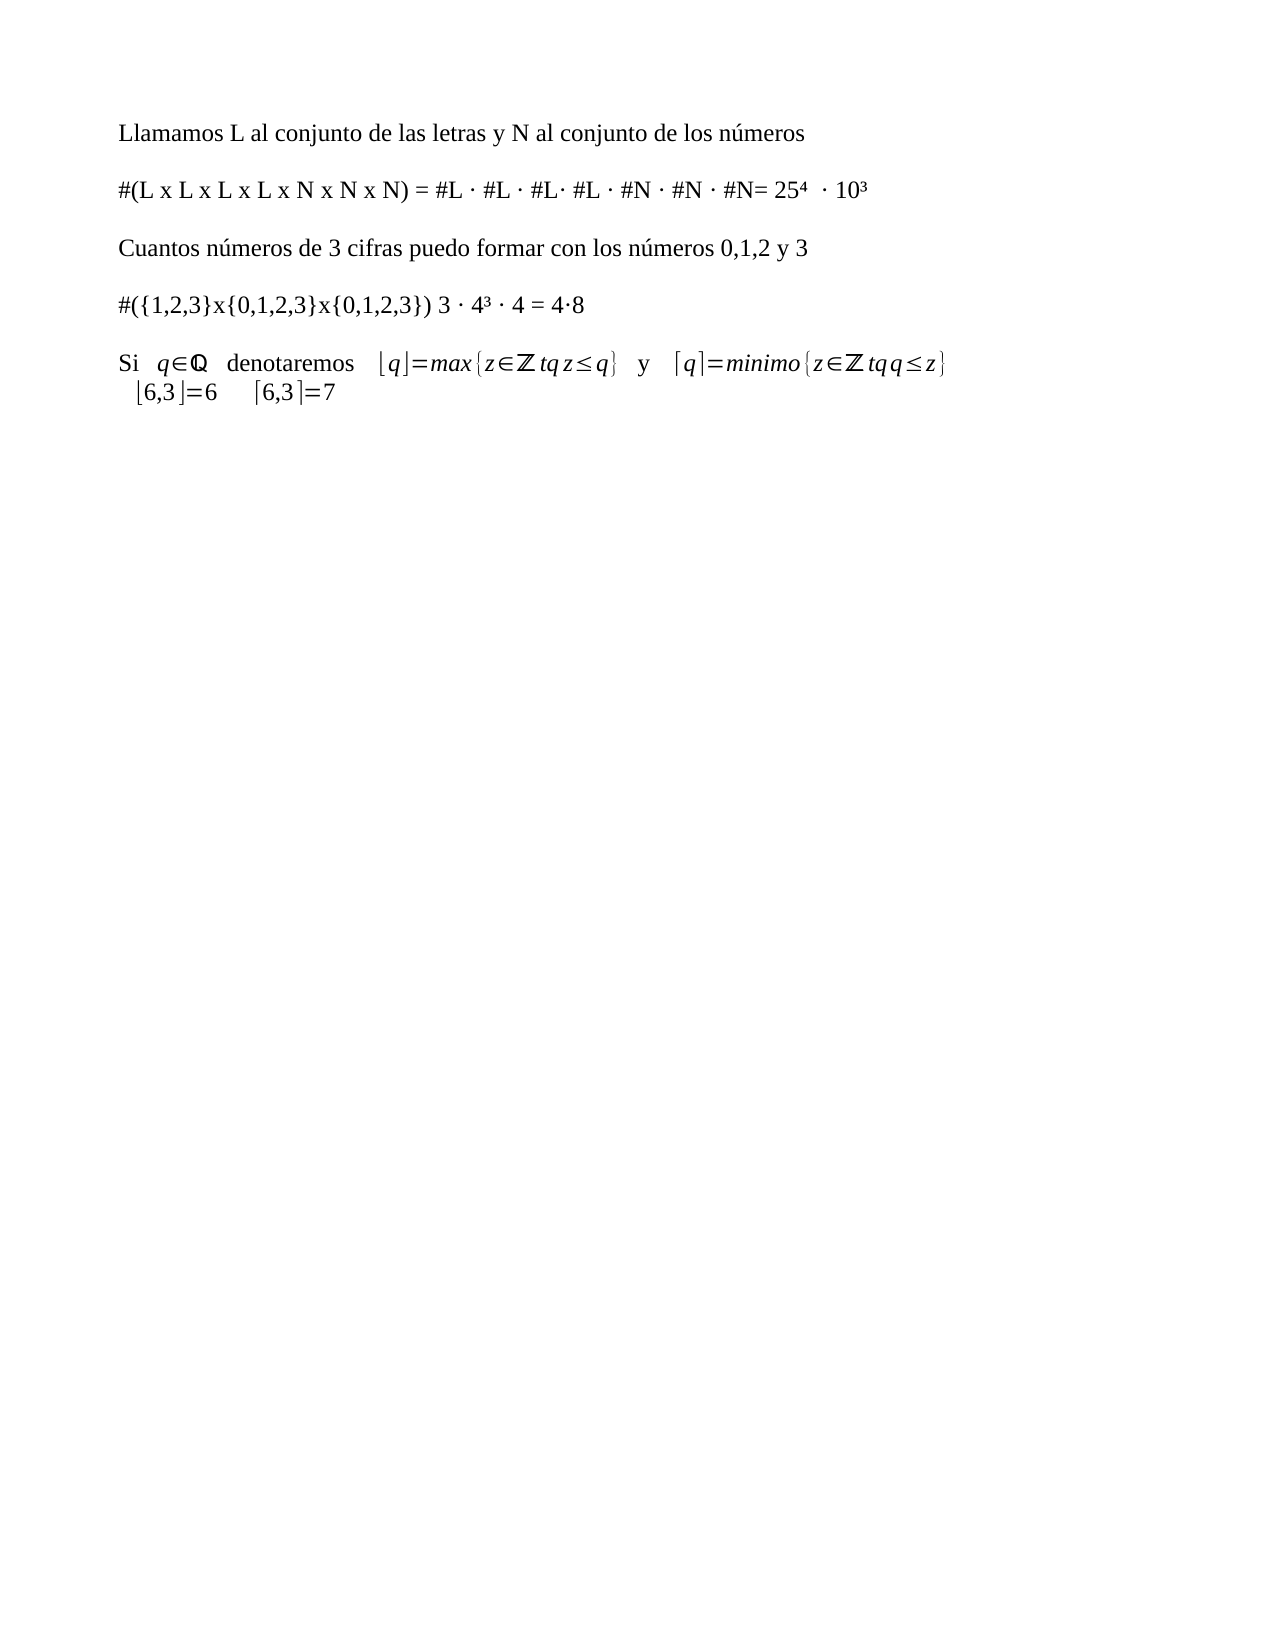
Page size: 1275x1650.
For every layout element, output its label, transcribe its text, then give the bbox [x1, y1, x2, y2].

text Llamamos L al conjunto de las letras y N al conjunto de los números [118, 118, 1157, 147]
text #(L x L x L x L x N x N x N) = #L · #L · #L· #L · #N · #N · #N= 25⁴ · 10³ [118, 176, 1157, 204]
text Cuantos números de 3 cifras puedo formar con los números 0,1,2 y 3 [118, 233, 1157, 262]
text #({1,2,3}x{0,1,2,3}x{0,1,2,3}) 3 · 4³ · 4 = 4·8 [118, 291, 1157, 319]
text Sidenotaremos y [118, 348, 1157, 378]
